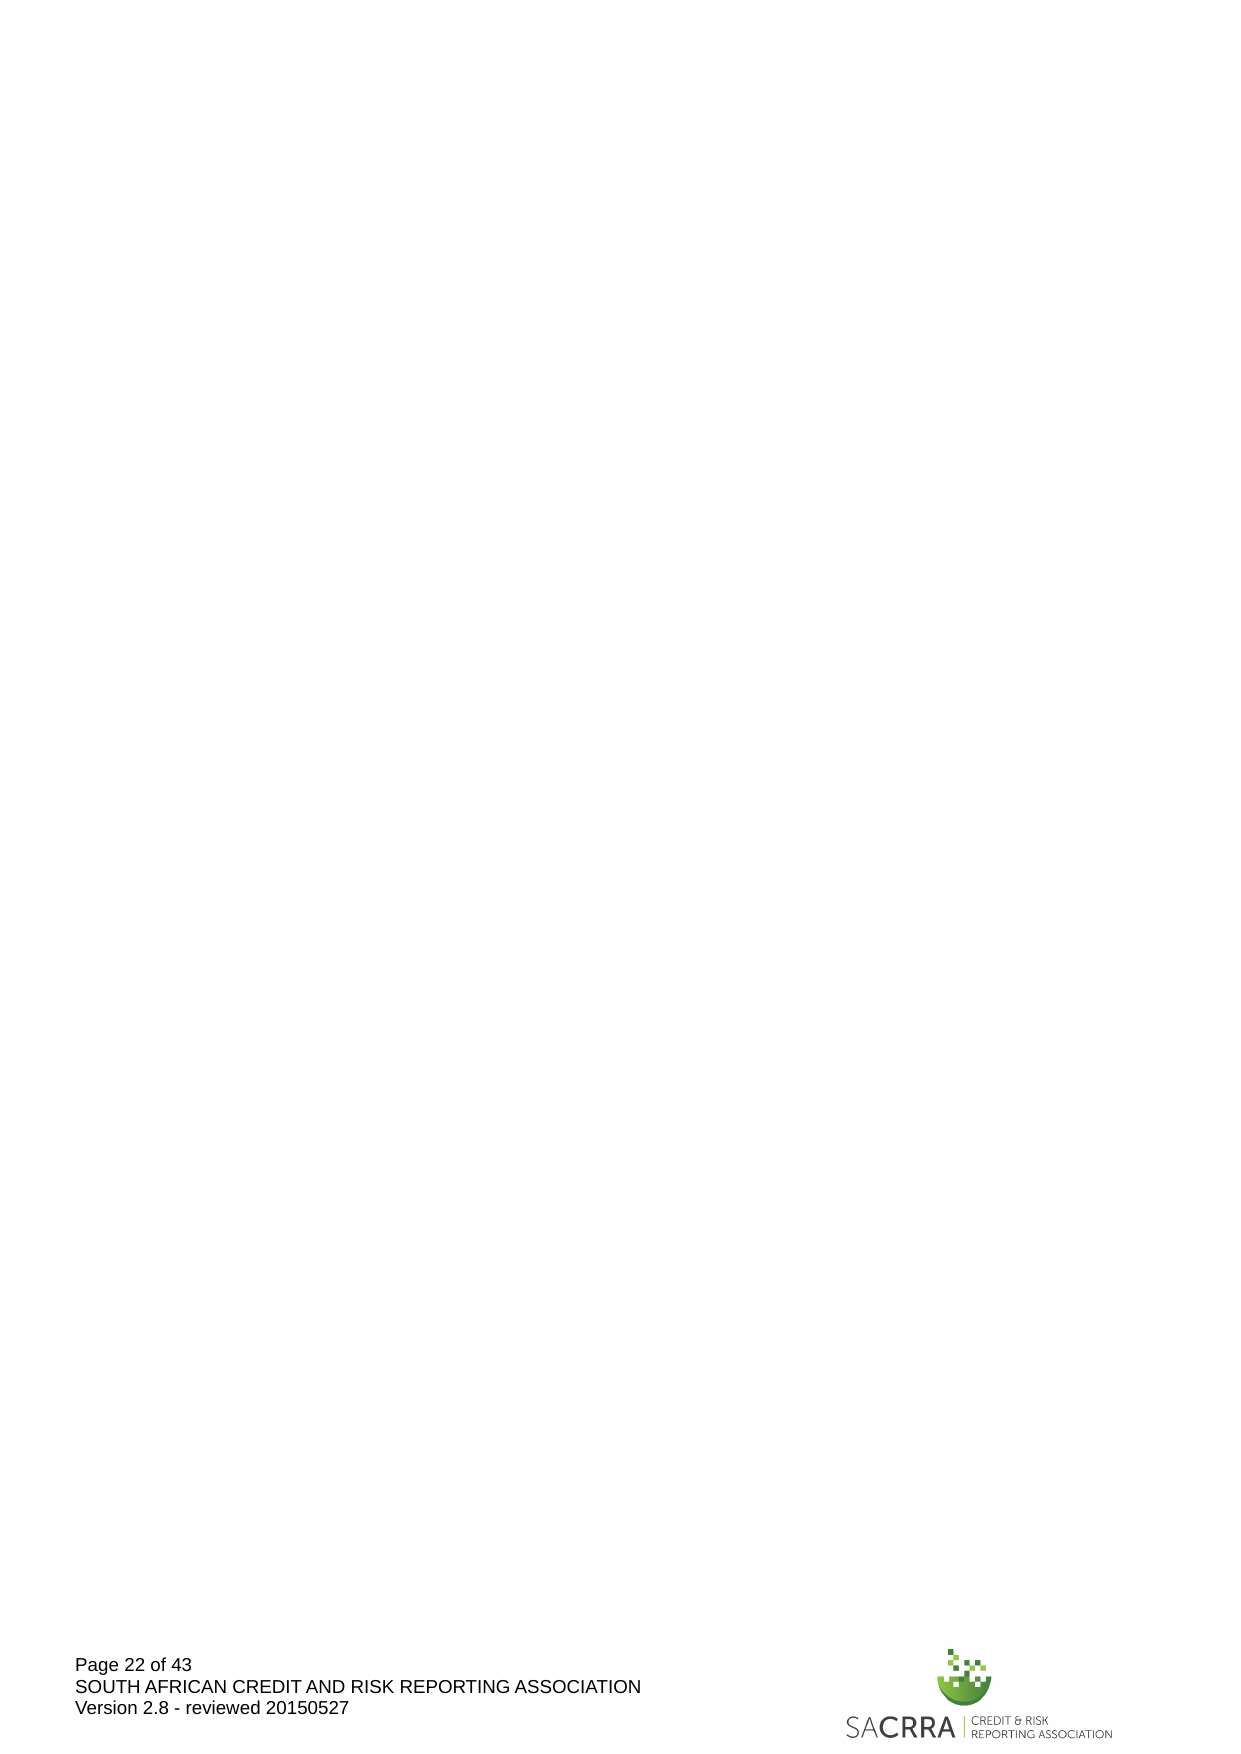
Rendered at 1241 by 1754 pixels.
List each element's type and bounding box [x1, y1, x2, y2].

picture [738, 1627, 1209, 1746]
